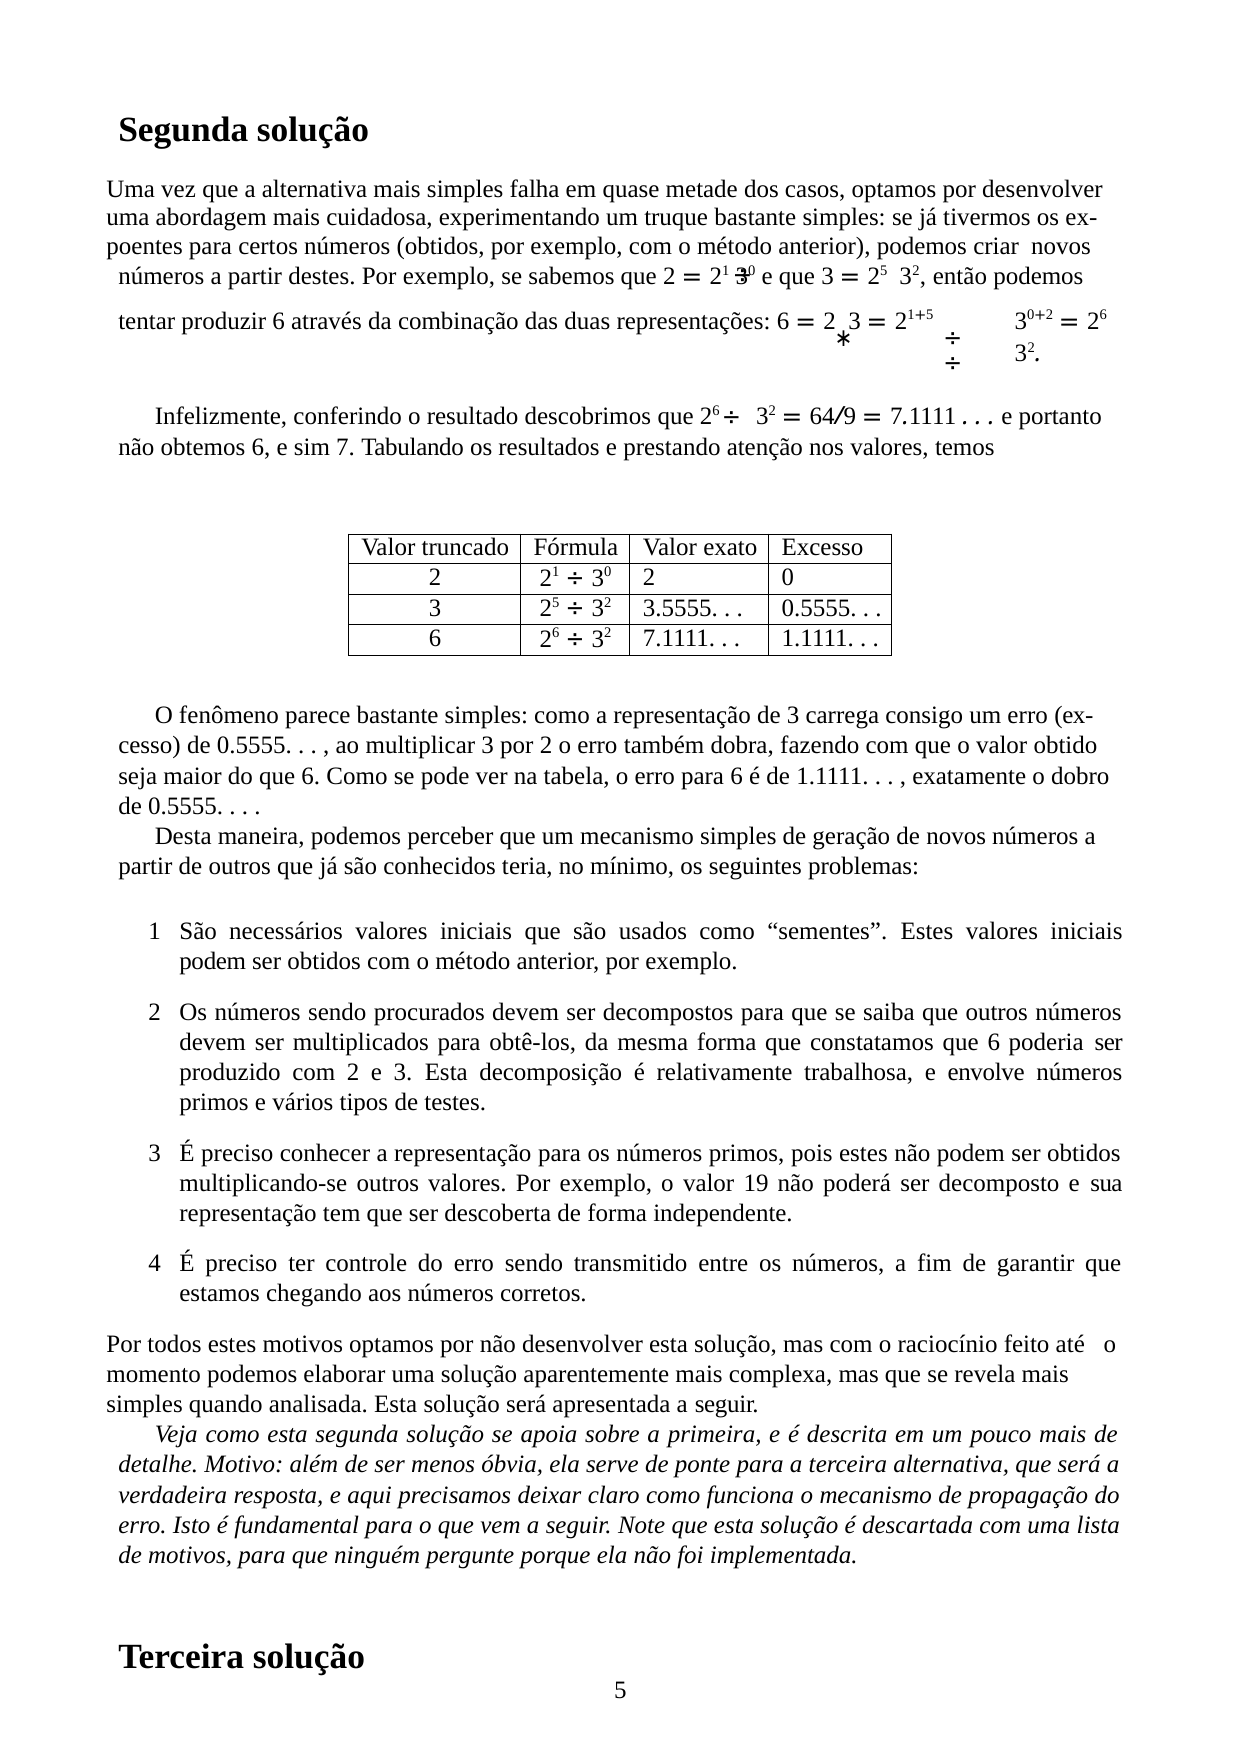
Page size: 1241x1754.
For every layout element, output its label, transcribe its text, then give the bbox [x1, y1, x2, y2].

table_header Valor exato [630, 535, 768, 563]
text ÷ ÷ [732, 264, 933, 307]
table_cell 26 ÷ 32 [521, 625, 629, 655]
text ∗ ÷ ÷ [834, 326, 1089, 370]
table_cell 25 ÷ 32 [521, 595, 629, 624]
table_cell 1.1111. . . [769, 625, 891, 655]
table_cell 3 [349, 595, 520, 624]
subtitle Segunda solução [118, 108, 1134, 149]
table_cell 0.5555. . . [769, 595, 891, 624]
list É preciso ter controle do erro sendo transmitido entre os números, a fim de garantir que estamos chegando aos números corretos. [148, 1248, 1122, 1307]
list É preciso conhecer a representação para os números primos, pois estes não podem ser obtidos multiplicando-se outros valores. Por exemplo, o valor 19 não poderá ser decomposto e sua representação tem que ser descoberta de forma independente. [148, 1138, 1122, 1227]
table_header Excesso [769, 535, 891, 563]
table_cell 3.5555. . . [630, 595, 768, 624]
table_cell 7.1111. . . [630, 625, 768, 655]
table_header Fórmula [521, 535, 629, 563]
text Desta maneira, podemos perceber que um mecanismo simples de geração de novos números a partir de outros que já são conhecidos teria, no mínimo, os seguintes problemas: [118, 821, 1122, 880]
list São necessários valores iniciais que são usados como “sementes”. Estes valores iniciais podem ser obtidos com o método anterior, por exemplo. [148, 916, 1122, 975]
text Por todos estes motivos optamos por não desenvolver esta solução, mas com o raciocínio feito até o momento podemos elaborar uma solução aparentemente mais complexa, mas que se revela mais simples quando analisada. Esta solução será apresentada a seguir. [106, 1329, 1134, 1418]
table_cell 6 [349, 625, 520, 655]
table_cell 21 ÷ 30 [521, 564, 629, 594]
table_cell 2 [349, 564, 520, 594]
text O fenômeno parece bastante simples: como a representação de 3 carrega consigo um erro (ex- cesso) de 0.5555. . . , ao multiplicar 3 por 2 o erro também dobra, fazendo com que o valor obtido seja maior do que 6. Como se pode ver na tabela, o erro para 6 é de 1.1111. . . , exatamente o dobro de 0.5555. . . . [118, 701, 1122, 819]
text tentar produzir 6 através da combinação das duas representações: 6 = 2 3 = 21+5 30+2 = 26 32. [118, 305, 1134, 369]
list Os números sendo procurados devem ser decompostos para que se saiba que outros números devem ser multiplicados para obtê-los, da mesma forma que constatamos que 6 poderia ser produzido com 2 e 3. Esta decomposição é relativamente trabalhosa, e envolve números primos e vários tipos de testes. [148, 997, 1122, 1116]
table_cell 0 [769, 564, 891, 594]
table_header Valor truncado [349, 535, 520, 563]
text ÷ [722, 405, 741, 431]
text Veja como esta segunda solução se apoia sobre a primeira, e é descrita em um pouco mais de detalhe. Motivo: além de ser menos óbvia, ela serve de ponte para a terceira alternativa, que será a verdadeira resposta, e aqui precisamos deixar claro como funciona o mecanismo de propagação do erro. Isto é fundamental para o que vem a seguir. Note que esta solução é descartada com uma lista de motivos, para que ninguém pergunte porque ela não foi implementada. [118, 1419, 1122, 1569]
text Uma vez que a alternativa mais simples falha em quase metade dos casos, optamos por desenvolver uma abordagem mais cuidadosa, experimentando um truque bastante simples: se já tivermos os ex- poentes para certos números (obtidos, por exemplo, com o método anterior), podemos criar novos [106, 174, 1134, 260]
table_cell 2 [630, 564, 768, 594]
text números a partir destes. Por exemplo, se sabemos que 2 = 21 30 e que 3 = 25 32, então podemos [118, 260, 1134, 290]
subtitle Terceira solução [118, 1636, 1134, 1676]
text Infelizmente, conferindo o resultado descobrimos que 26 32 = 64/9 = 7.1111 . . . e portanto não obtemos 6, e sim 7. Tabulando os resultados e prestando atenção nos valores, temos [118, 398, 1122, 461]
